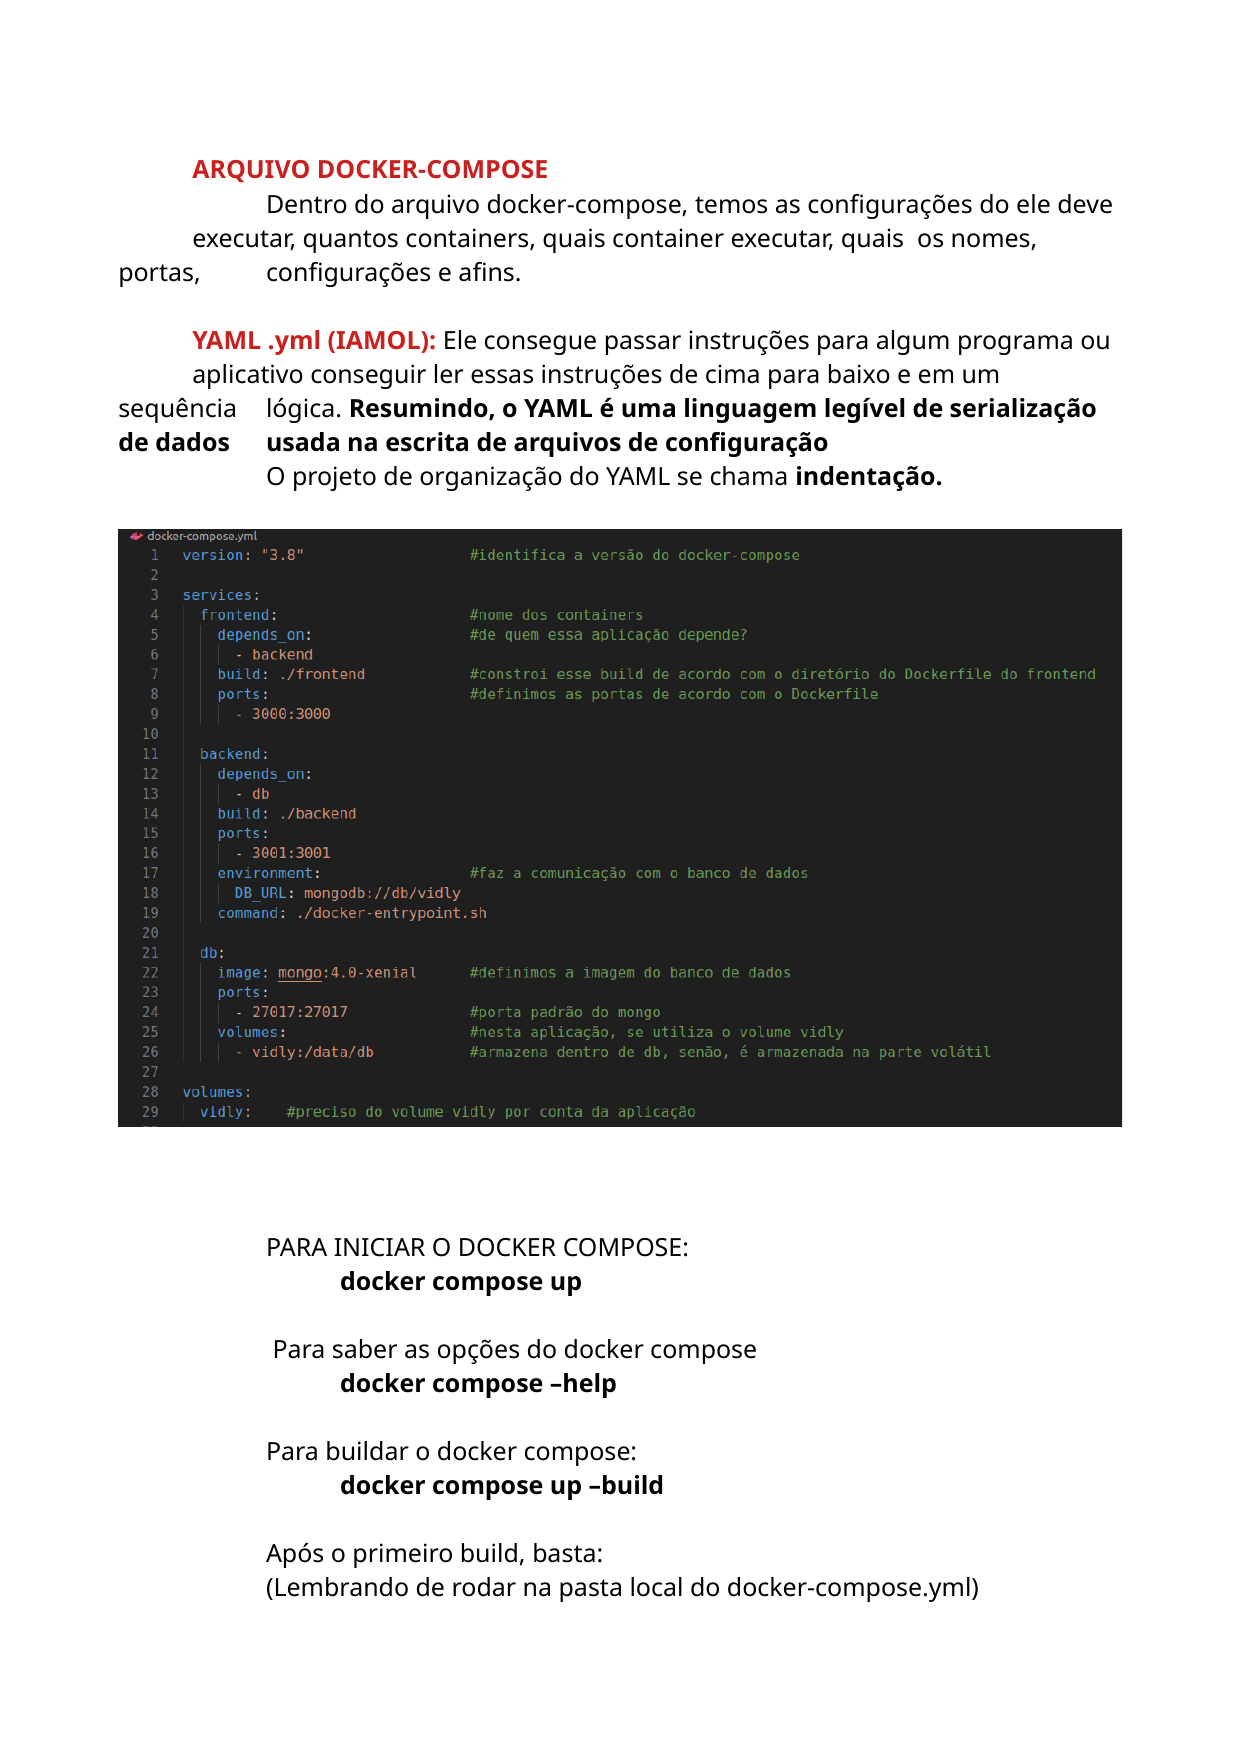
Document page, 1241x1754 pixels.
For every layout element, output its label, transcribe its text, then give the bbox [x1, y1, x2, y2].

text docker compose –help [118, 1366, 1122, 1399]
text Dentro do arquivo docker-compose, temos as configurações do ele deve executar, quantos containers, quais container executar, quais os nomes, portas, configurações e afins. [118, 186, 1122, 288]
text PARA INICIAR O DOCKER COMPOSE: [118, 1229, 1122, 1263]
text Após o primeiro build, basta: [118, 1536, 1122, 1570]
text docker compose up [118, 1263, 1122, 1297]
text Para saber as opções do docker compose [118, 1331, 1122, 1366]
picture [118, 529, 1123, 1127]
text YAML .yml (IAMOL): Ele consegue passar instruções para algum programa ou aplicativo conseguir ler essas instruções de cima para baixo e em um sequência lógica. Resumindo, o YAML é uma linguagem legível de serialização de dados usada na escrita de arquivos de configuração [118, 322, 1122, 459]
text docker compose up –build [118, 1468, 1122, 1502]
text Para buildar o docker compose: [118, 1434, 1122, 1468]
text O projeto de organização do YAML se chama indentação. [118, 459, 1122, 493]
text (Lembrando de rodar na pasta local do docker-compose.yml) [118, 1570, 1122, 1604]
text ARQUIVO DOCKER-COMPOSE [118, 152, 1122, 186]
